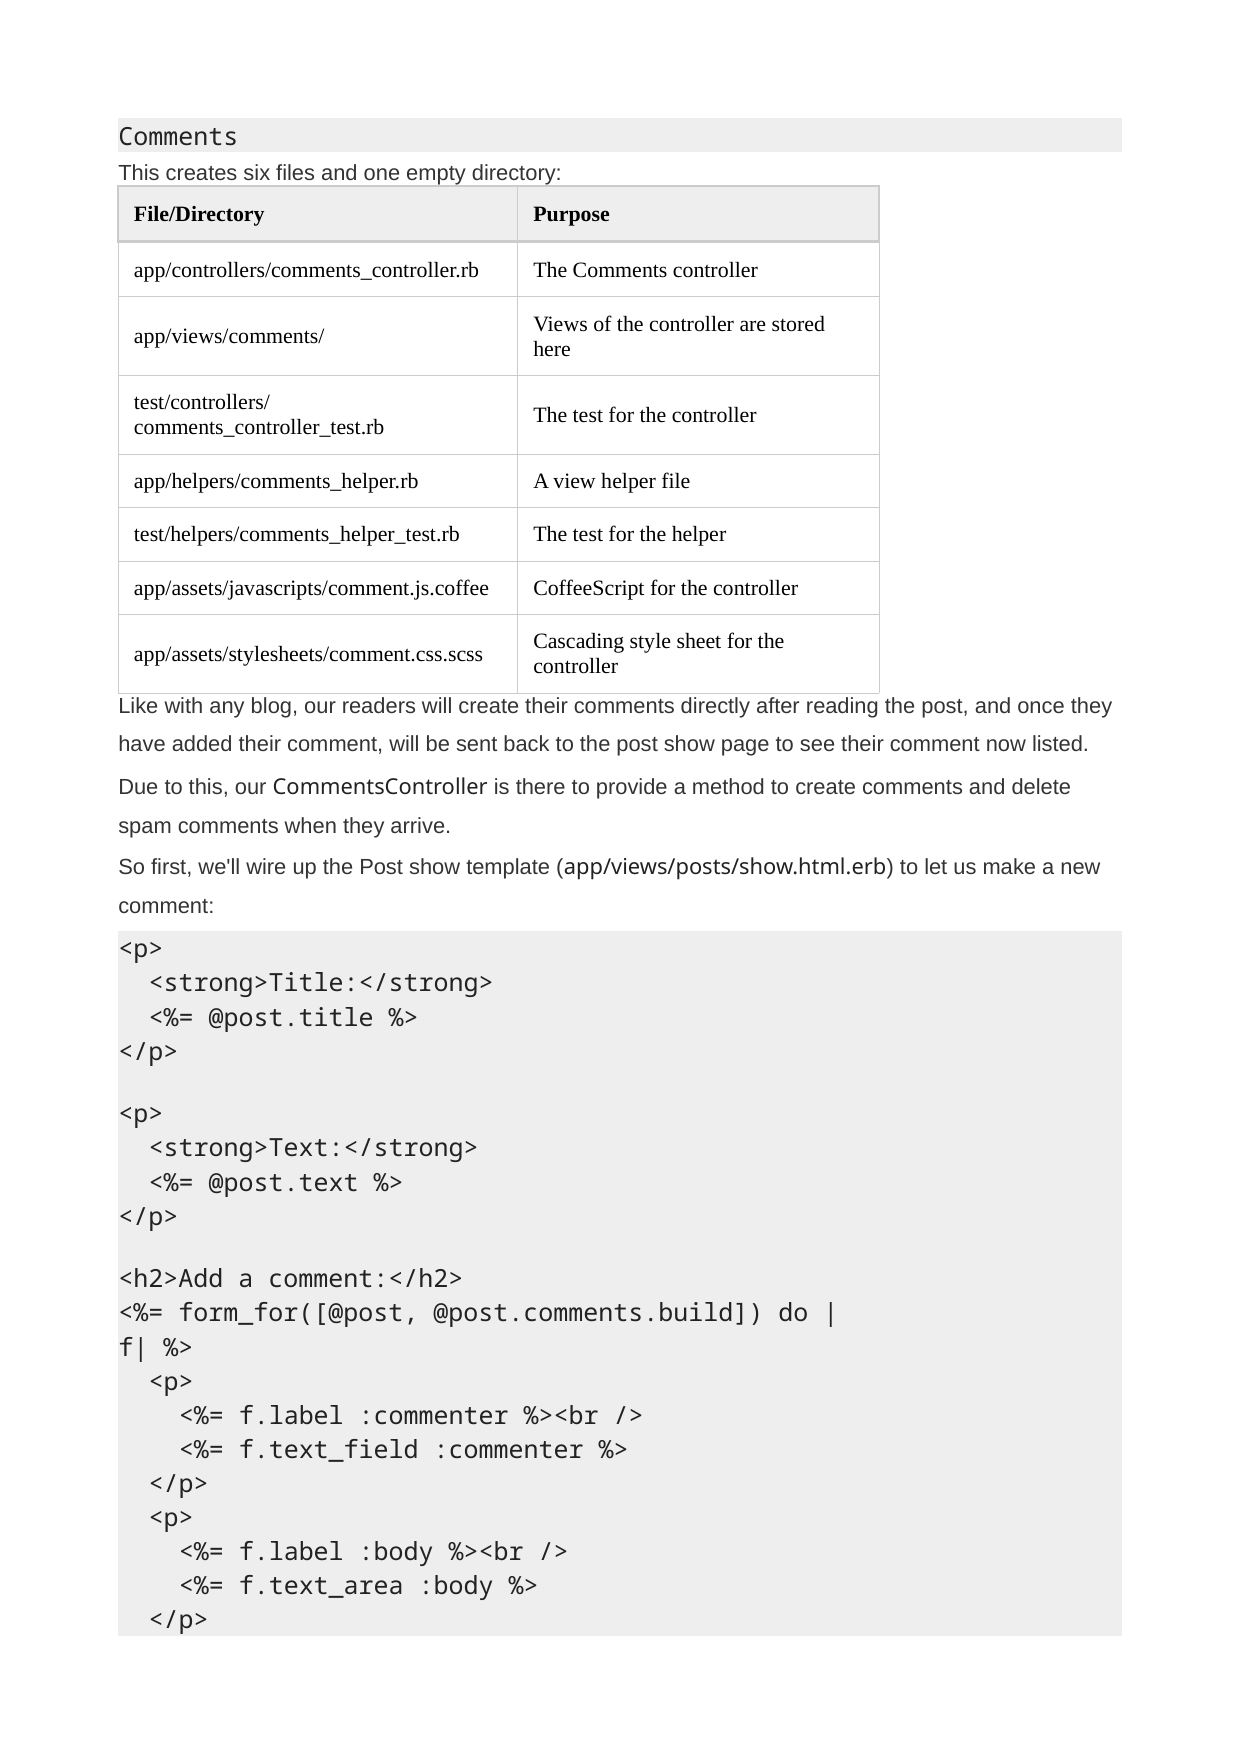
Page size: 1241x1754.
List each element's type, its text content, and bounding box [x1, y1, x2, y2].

table_cell app/helpers/comments_helper.rb [119, 455, 517, 507]
table_cell Cascading style sheet for the controller [518, 615, 879, 693]
table_header File/Directory [119, 187, 517, 240]
table_cell app/views/comments/ [119, 297, 517, 375]
text Like with any blog, our readers will create their comments directly after reading the post, and once they have added their comment, will be sent back to the post show page to see their comment now listed. Due to this, our CommentsController is there to provide a method to create comments and delete spam comments when they arrive. [118, 693, 1122, 838]
table_cell The test for the helper [518, 508, 879, 561]
text This creates six files and one empty directory: [118, 152, 1122, 185]
table_cell app/assets/stylesheets/comment.css.scss [119, 615, 517, 693]
table_cell test/helpers/comments_helper_test.rb [119, 508, 517, 561]
table_header Comments [118, 118, 587, 152]
table_header Purpose [518, 187, 878, 240]
text So first, we'll wire up the Post show template (app/views/posts/show.html.erb) to let us make a new comment: [118, 851, 1122, 918]
table_cell test/controllers/comments_controller_test.rb [119, 376, 517, 454]
table_cell app/assets/javascripts/comment.js.coffee [119, 562, 517, 614]
table_cell A view helper file [518, 455, 879, 507]
table_cell The Comments controller [518, 243, 879, 296]
table_cell The test for the controller [518, 376, 879, 454]
table_cell Views of the controller are stored here [518, 297, 879, 375]
table_cell CoffeeScript for the controller [518, 562, 879, 614]
table_header <p> <strong>Title:</strong> <%= @post.title %> </p> <p> <strong>Text:</strong> <%= @post.text %> </p> <h2>Add a comment:</h2> <%= form_for([@post, @post.comments.build]) do |f| %> <p> <%= f.label :commenter %><br /> <%= f.text_field :commenter %> </p> <p> <%= f.label :body %><br /> <%= f.text_area :body %> </p> [118, 931, 845, 1636]
table_cell app/controllers/comments_controller.rb [119, 243, 517, 296]
